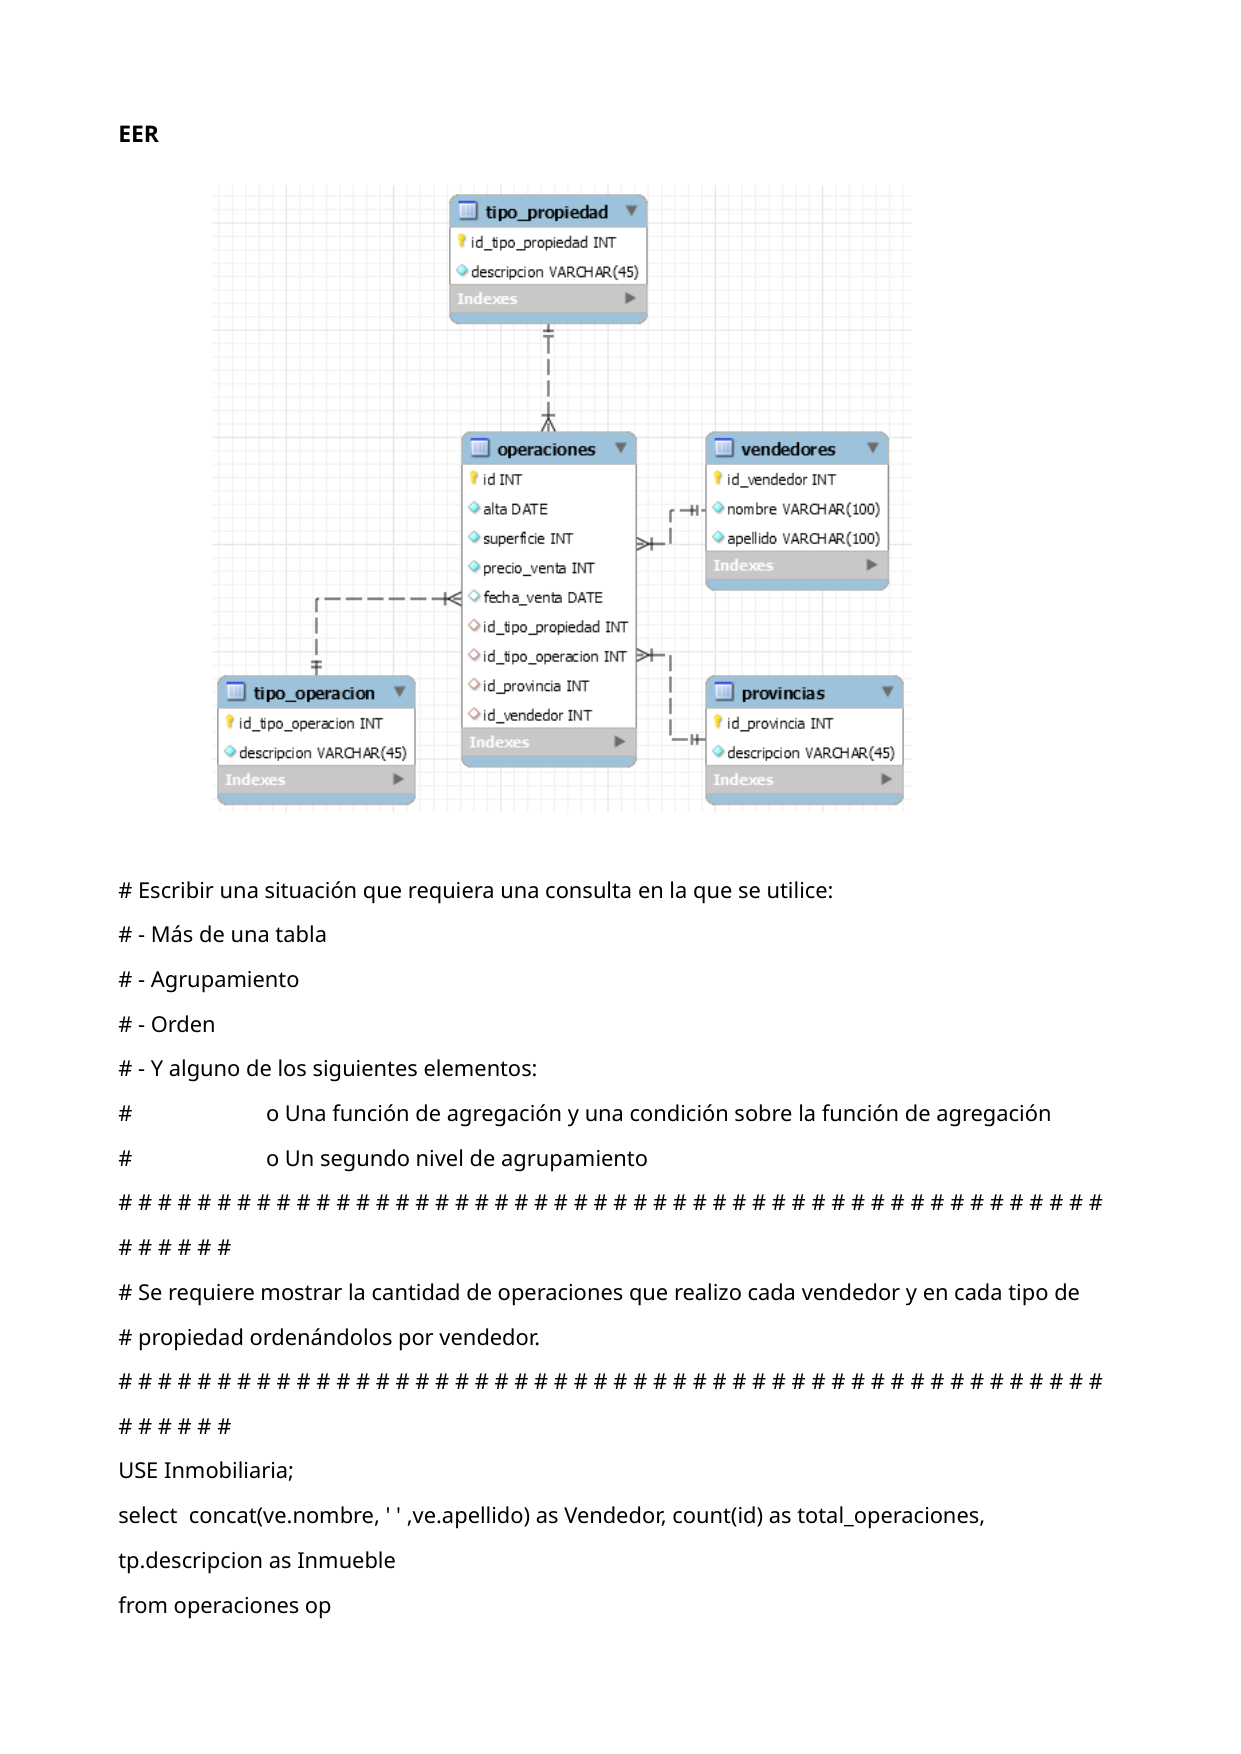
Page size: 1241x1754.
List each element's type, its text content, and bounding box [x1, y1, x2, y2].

text # Escribir una situación que requiera una consulta en la que se utilice: # - Más de una tabla # - Agrupamiento # - Orden # - Y alguno de los siguientes elementos: # o Una función de agregación y una condición sobre la función de agregación # o Un segundo nivel de agrupamiento # # # # # # # # # # # # # # # # # # # # # # # # # # # # # # # # # # # # # # # # # # # # # # # # # # # # # # # # # Se requiere mostrar la cantidad de operaciones que realizo cada vendedor y en cada tipo de # propiedad ordenándolos por vendedor. [118, 874, 1122, 1351]
picture [212, 185, 912, 812]
text # # # # # # # # # # # # # # # # # # # # # # # # # # # # # # # # # # # # # # # # # # # # # # # # # # # # # # # # USE Inmobiliaria; select concat(ve.nombre, ' ' ,ve.apellido) as Vendedor, count(id) as total_operaciones, tp.descripcion as Inmueble from operaciones op [118, 1366, 1122, 1619]
text EER [118, 118, 1122, 149]
